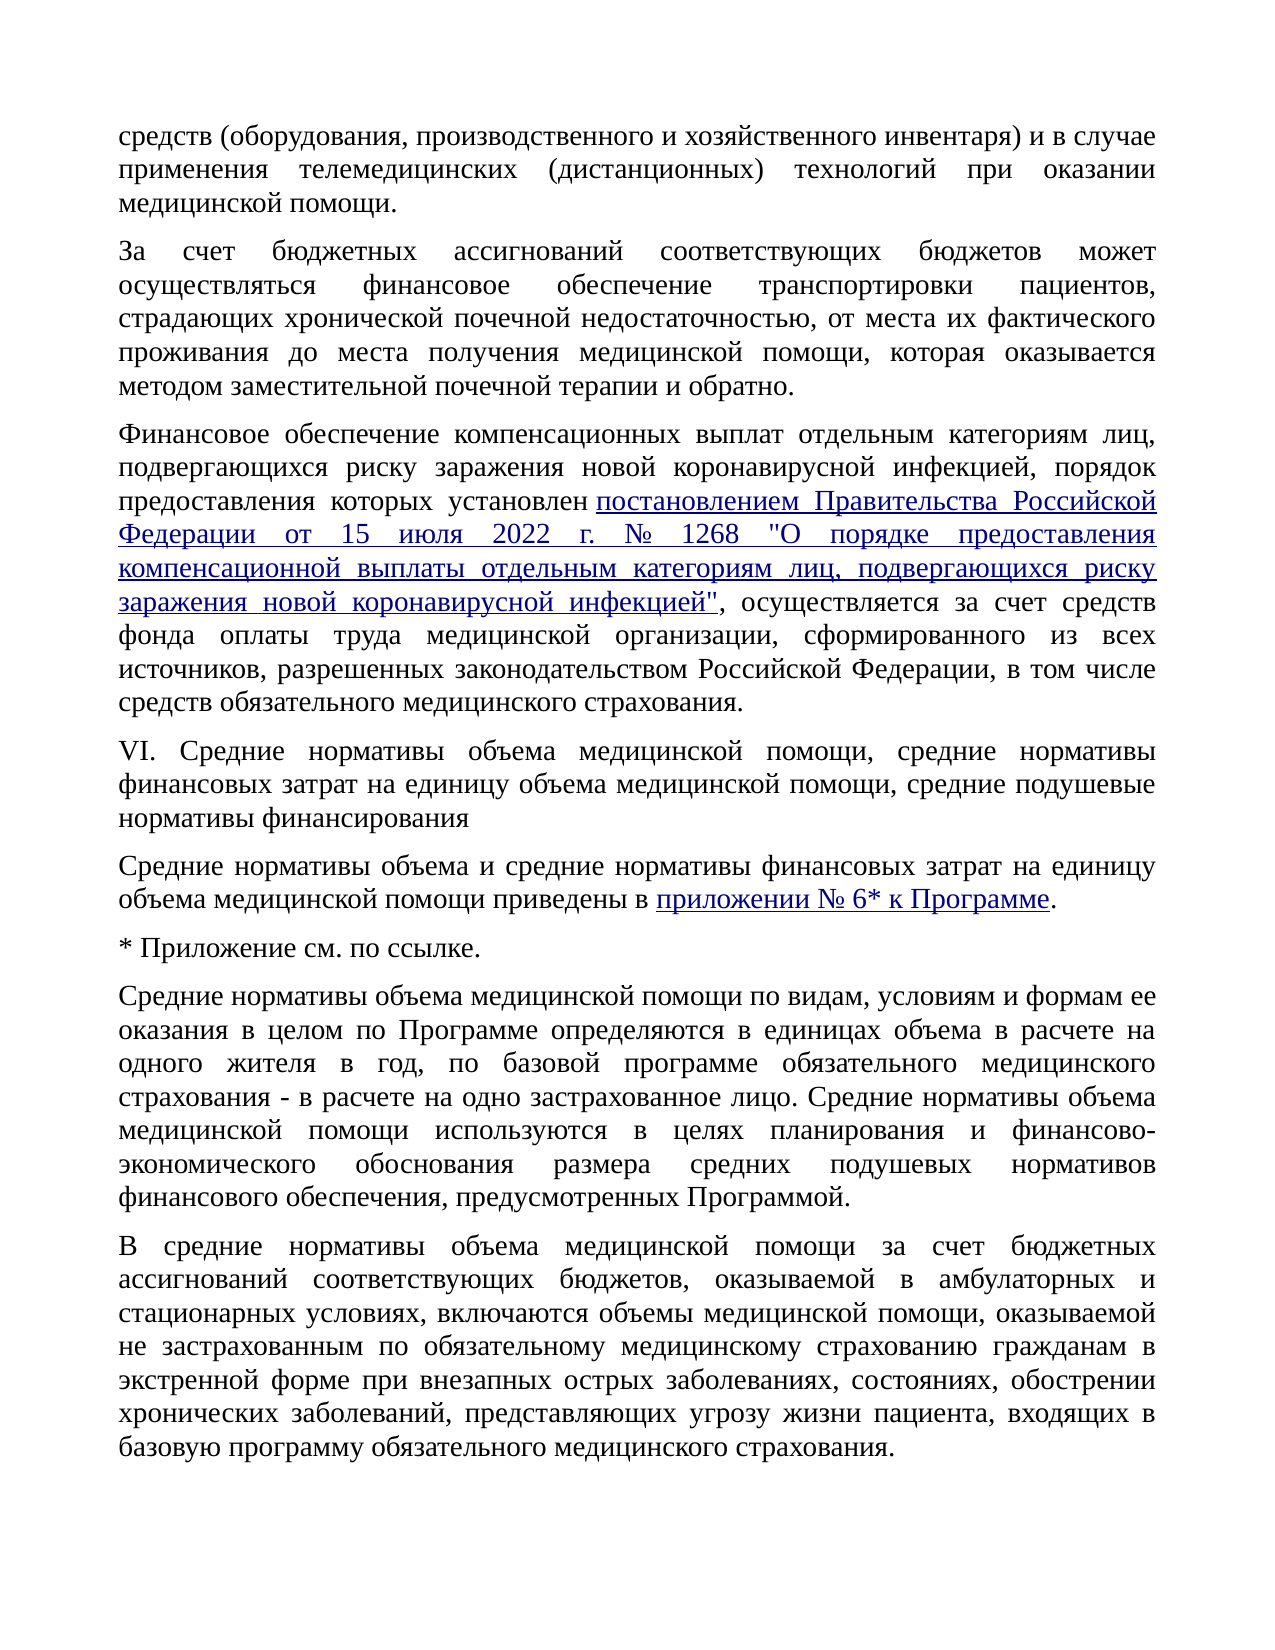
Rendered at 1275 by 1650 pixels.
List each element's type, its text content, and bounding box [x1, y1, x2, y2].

text средств (оборудования, производственного и хозяйственного инвентаря) и в случае применения телемедицинских (дистанционных) технологий при оказании медицинской помощи. [118, 118, 1157, 219]
text В средние нормативы объема медицинской помощи за счет бюджетных ассигнований соответствующих бюджетов, оказываемой в амбулаторных и стационарных условиях, включаются объемы медицинской помощи, оказываемой не застрахованным по обязательному медицинскому страхованию гражданам в экстренной форме при внезапных острых заболеваниях, состояниях, обострении хронических заболеваний, представляющих угрозу жизни пациента, входящих в базовую программу обязательного медицинского страхования. [118, 1228, 1157, 1463]
text Финансовое обеспечение компенсационных выплат отдельным категориям лиц, подвергающихся риску заражения новой коронавирусной инфекцией, порядок предоставления которых установлен постановлением Правительства Российской Федерации от 15 июля 2022 г. № 1268 "О порядке предоставления [118, 416, 1157, 546]
text Средние нормативы объема медицинской помощи по видам, условиям и формам ее оказания в целом по Программе определяются в единицах объема в расчете на одного жителя в год, по базовой программе обязательного медицинского страхования - в расчете на одно застрахованное лицо. Средние нормативы объема медицинской помощи используются в целях планирования и финансово-экономического обоснования размера средних подушевых нормативов финансового обеспечения, предусмотренных Программой. [118, 978, 1157, 1213]
text Средние нормативы объема и средние нормативы финансовых затрат на единицу объема медицинской помощи приведены в приложении № 6* к Программе. [118, 848, 1157, 915]
text * Приложение см. по ссылке. [118, 930, 1157, 963]
text заражения новой коронавирусной инфекцией", осуществляется за счет средств фонда оплаты труда медицинской организации, сформированного из всех источников, разрешенных законодательством Российской Федерации, в том числе средств обязательного медицинского страхования. [118, 581, 1157, 718]
text За счет бюджетных ассигнований соответствующих бюджетов может осуществляться финансовое обеспечение транспортировки пациентов, страдающих хронической почечной недостаточностью, от места их фактического проживания до места получения медицинской помощи, которая оказывается методом заместительной почечной терапии и обратно. [118, 233, 1157, 401]
text компенсационной выплаты отдельным категориям лиц, подвергающихся риску [118, 547, 1157, 579]
text VI. Средние нормативы объема медицинской помощи, средние нормативы финансовых затрат на единицу объема медицинской помощи, средние подушевые нормативы финансирования [118, 733, 1157, 833]
